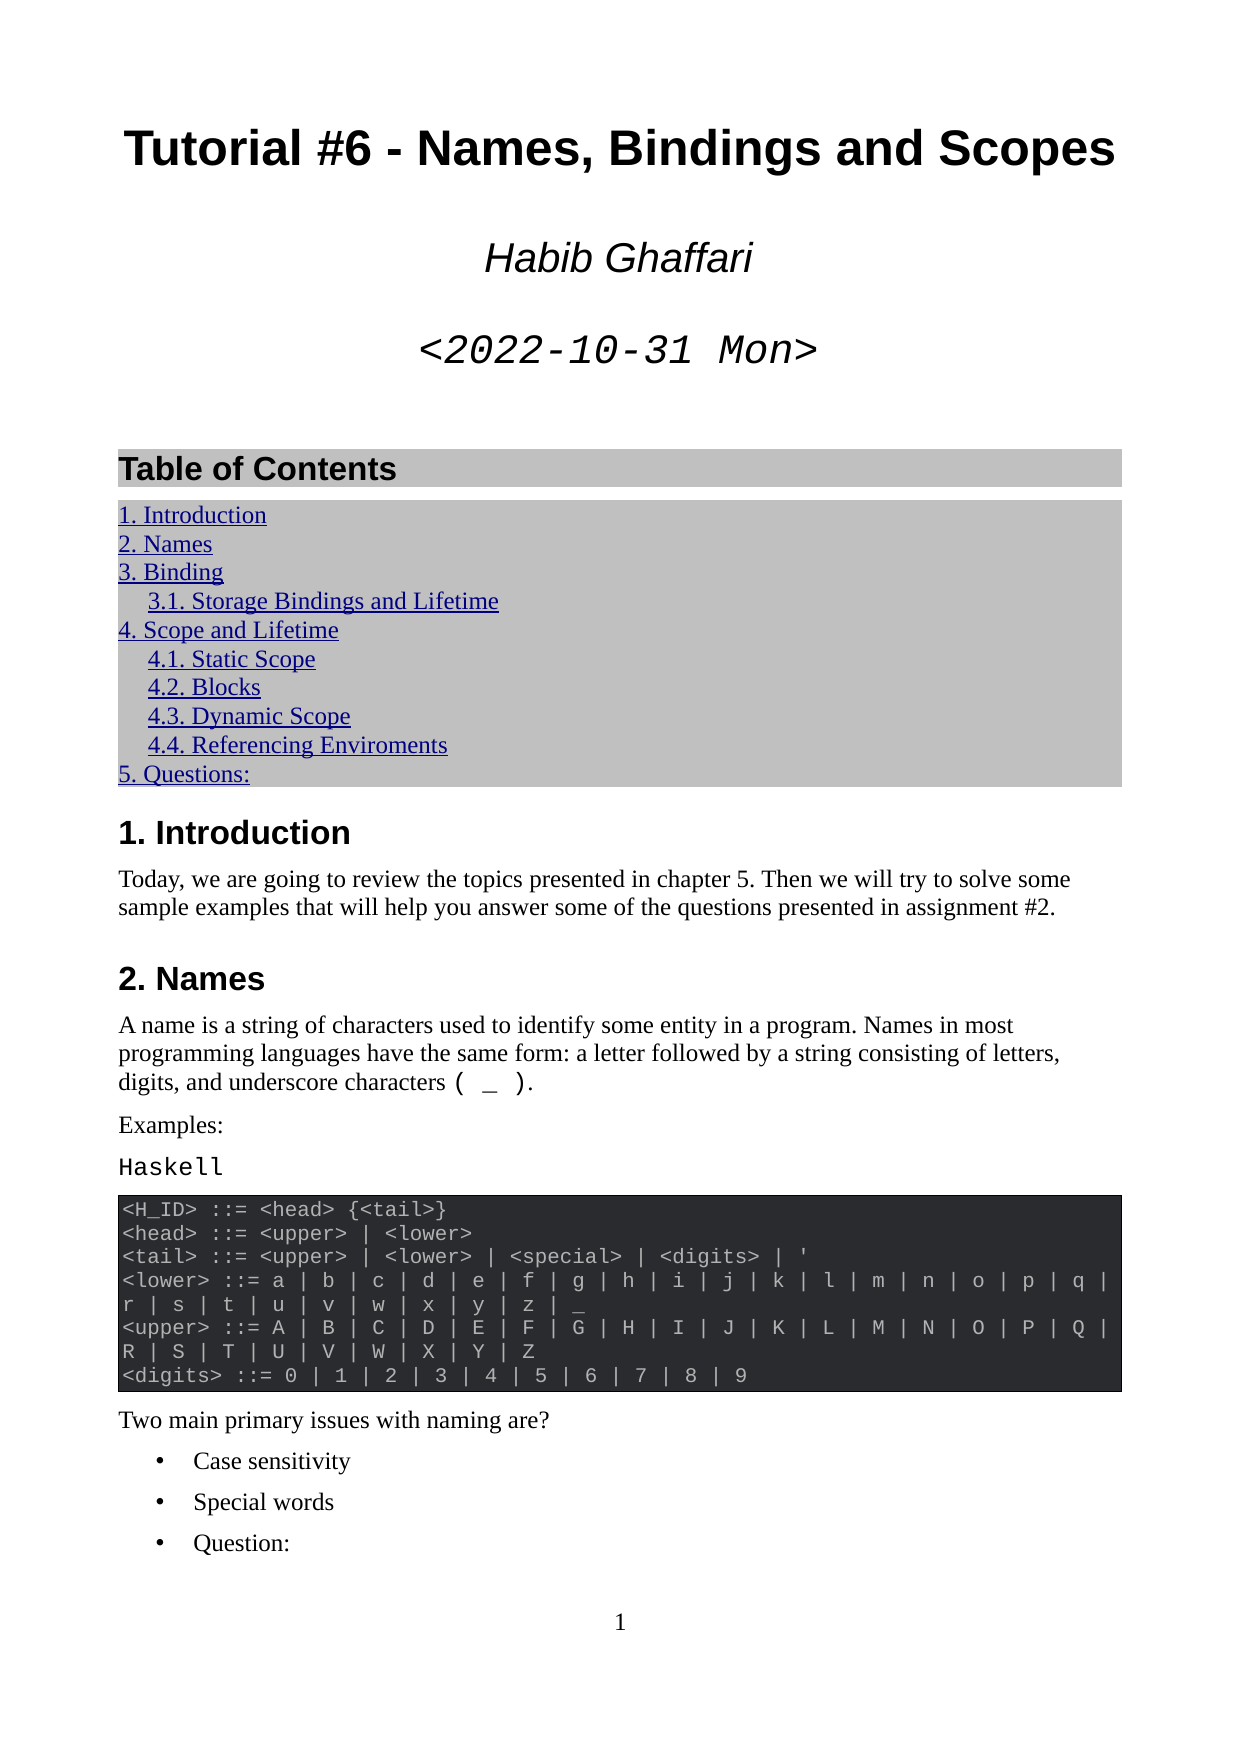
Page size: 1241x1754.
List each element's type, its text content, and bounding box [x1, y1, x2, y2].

text 5. Questions: [118, 759, 1122, 787]
text 4.4. Referencing Enviroments [148, 730, 1122, 759]
text 3.1. Storage Bindings and Lifetime [148, 586, 1122, 615]
text 3. Binding [118, 557, 1122, 586]
text 4.2. Blocks [148, 672, 1122, 701]
text 4. Scope and Lifetime [118, 615, 1122, 644]
title Tutorial #6 - Names, Bindings and Scopes [118, 118, 1122, 176]
text 4.1. Static Scope [148, 644, 1122, 672]
subtitle Introduction [118, 812, 1122, 851]
subtitle Names [118, 959, 1122, 997]
text <upper> ::= A | B | C | D | E | F | G | H | I | J | K | L | M | N | O | P | Q | R | S | T | U | V | W | X | Y | Z [119, 1313, 1121, 1361]
subtitle Habib Ghaffari [118, 233, 1122, 281]
text Today, we are going to review the topics presented in chapter 5. Then we will try to solve some sample examples that will help you answer some of the questions presented in assignment #2. [118, 864, 1122, 921]
text <lower> ::= a | b | c | d | e | f | g | h | i | j | k | l | m | n | o | p | q | r | s | t | u | v | w | x | y | z | _ [119, 1266, 1121, 1313]
text 1. Introduction [118, 500, 1122, 529]
text Haskell [118, 1152, 1122, 1183]
list Case sensitivity [156, 1446, 1122, 1475]
text Two main primary issues with naming are? [118, 1405, 1122, 1433]
text <digits> ::= 0 | 1 | 2 | 3 | 4 | 5 | 6 | 7 | 8 | 9 [119, 1361, 1121, 1391]
text A name is a string of characters used to identify some entity in a program. Names in most programming languages have the same form: a letter followed by a string consisting of letters, digits, and underscore characters ( _ ). [118, 1010, 1122, 1098]
subtitle <2022-10-31 Mon> [118, 329, 1122, 376]
text <head> ::= <upper> | <lower> [119, 1219, 1121, 1242]
text 4.3. Dynamic Scope [148, 701, 1122, 730]
list Question: [156, 1528, 1122, 1557]
text <H_ID> ::= <head> {<tail>} [119, 1196, 1121, 1219]
text <tail> ::= <upper> | <lower> | <special> | <digits> | ' [119, 1242, 1121, 1266]
list Special words [156, 1487, 1122, 1516]
subtitle Table of Contents [118, 449, 1122, 487]
text 2. Names [118, 529, 1122, 557]
text Examples: [118, 1111, 1122, 1139]
